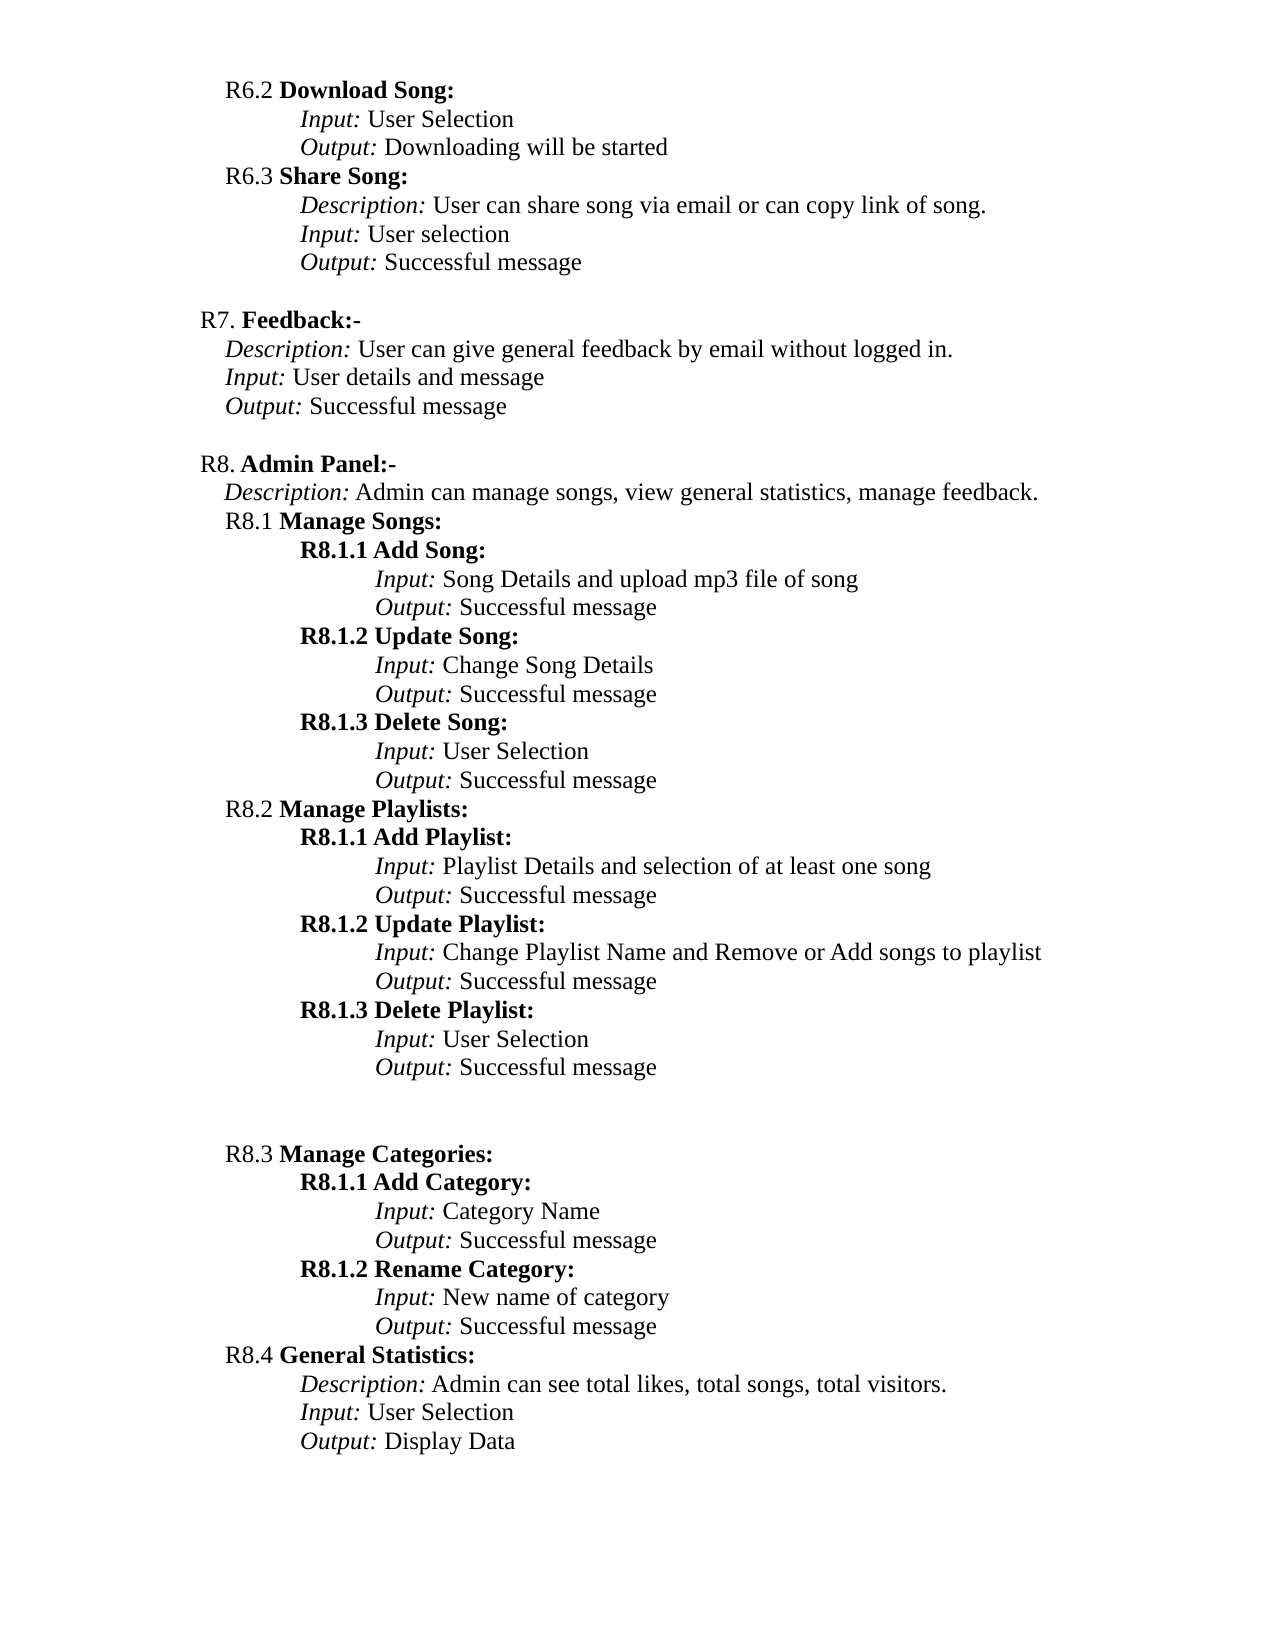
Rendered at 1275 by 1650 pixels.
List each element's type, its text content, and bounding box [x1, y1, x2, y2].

text R8.1.3 Delete Playlist: [150, 995, 1125, 1024]
text Input: User details and message [150, 362, 1125, 391]
text Input: Change Song Details [150, 650, 1125, 679]
text R8.1.1 Add Playlist: [150, 822, 1125, 851]
text R8.1.2 Update Song: [150, 621, 1125, 650]
text Input: New name of category [150, 1282, 1125, 1311]
text Output: Successful message [150, 247, 1125, 276]
text Input: User Selection [150, 1397, 1125, 1426]
text Input: User Selection [150, 736, 1125, 765]
text Output: Successful message [150, 1225, 1125, 1254]
text Description: Admin can see total likes, total songs, total visitors. [150, 1369, 1125, 1397]
text R8.3 Manage Categories: [150, 1139, 1125, 1167]
text Output: Successful message [150, 1311, 1125, 1340]
text Output: Successful message [150, 391, 1125, 420]
text R8.1.3 Delete Song: [150, 707, 1125, 736]
text R6.2 Download Song: [150, 75, 1125, 104]
text Output: Successful message [150, 592, 1125, 621]
text R8.1.2 Rename Category: [150, 1254, 1125, 1282]
text R7. Feedback:- [150, 305, 1125, 334]
text Description: User can share song via email or can copy link of song. [150, 190, 1125, 219]
text R8. Admin Panel:- [150, 449, 1125, 477]
text Description: Admin can manage songs, view general statistics, manage feedback. [150, 477, 1125, 506]
text Input: User Selection [150, 104, 1125, 132]
text Input: Change Playlist Name and Remove or Add songs to playlist [150, 937, 1125, 966]
text Output: Successful message [150, 1052, 1125, 1081]
text R8.2 Manage Playlists: [150, 794, 1125, 822]
text Input: User Selection [150, 1024, 1125, 1052]
text Input: Playlist Details and selection of at least one song [150, 851, 1125, 880]
text Description: User can give general feedback by email without logged in. [150, 334, 1125, 362]
text R8.1.2 Update Playlist: [150, 909, 1125, 937]
text R6.3 Share Song: [150, 161, 1125, 190]
text Output: Successful message [150, 880, 1125, 909]
text R8.4 General Statistics: [150, 1340, 1125, 1369]
text Output: Successful message [150, 765, 1125, 794]
text R8.1.1 Add Category: [150, 1167, 1125, 1196]
text Output: Downloading will be started [150, 132, 1125, 161]
text Input: User selection [150, 219, 1125, 247]
text R8.1.1 Add Song: [150, 535, 1125, 564]
text Input: Category Name [150, 1196, 1125, 1225]
text R8.1 Manage Songs: [150, 506, 1125, 535]
text Output: Successful message [150, 966, 1125, 995]
text Output: Successful message [150, 679, 1125, 707]
text Input: Song Details and upload mp3 file of song [150, 564, 1125, 592]
text Output: Display Data [150, 1426, 1125, 1455]
